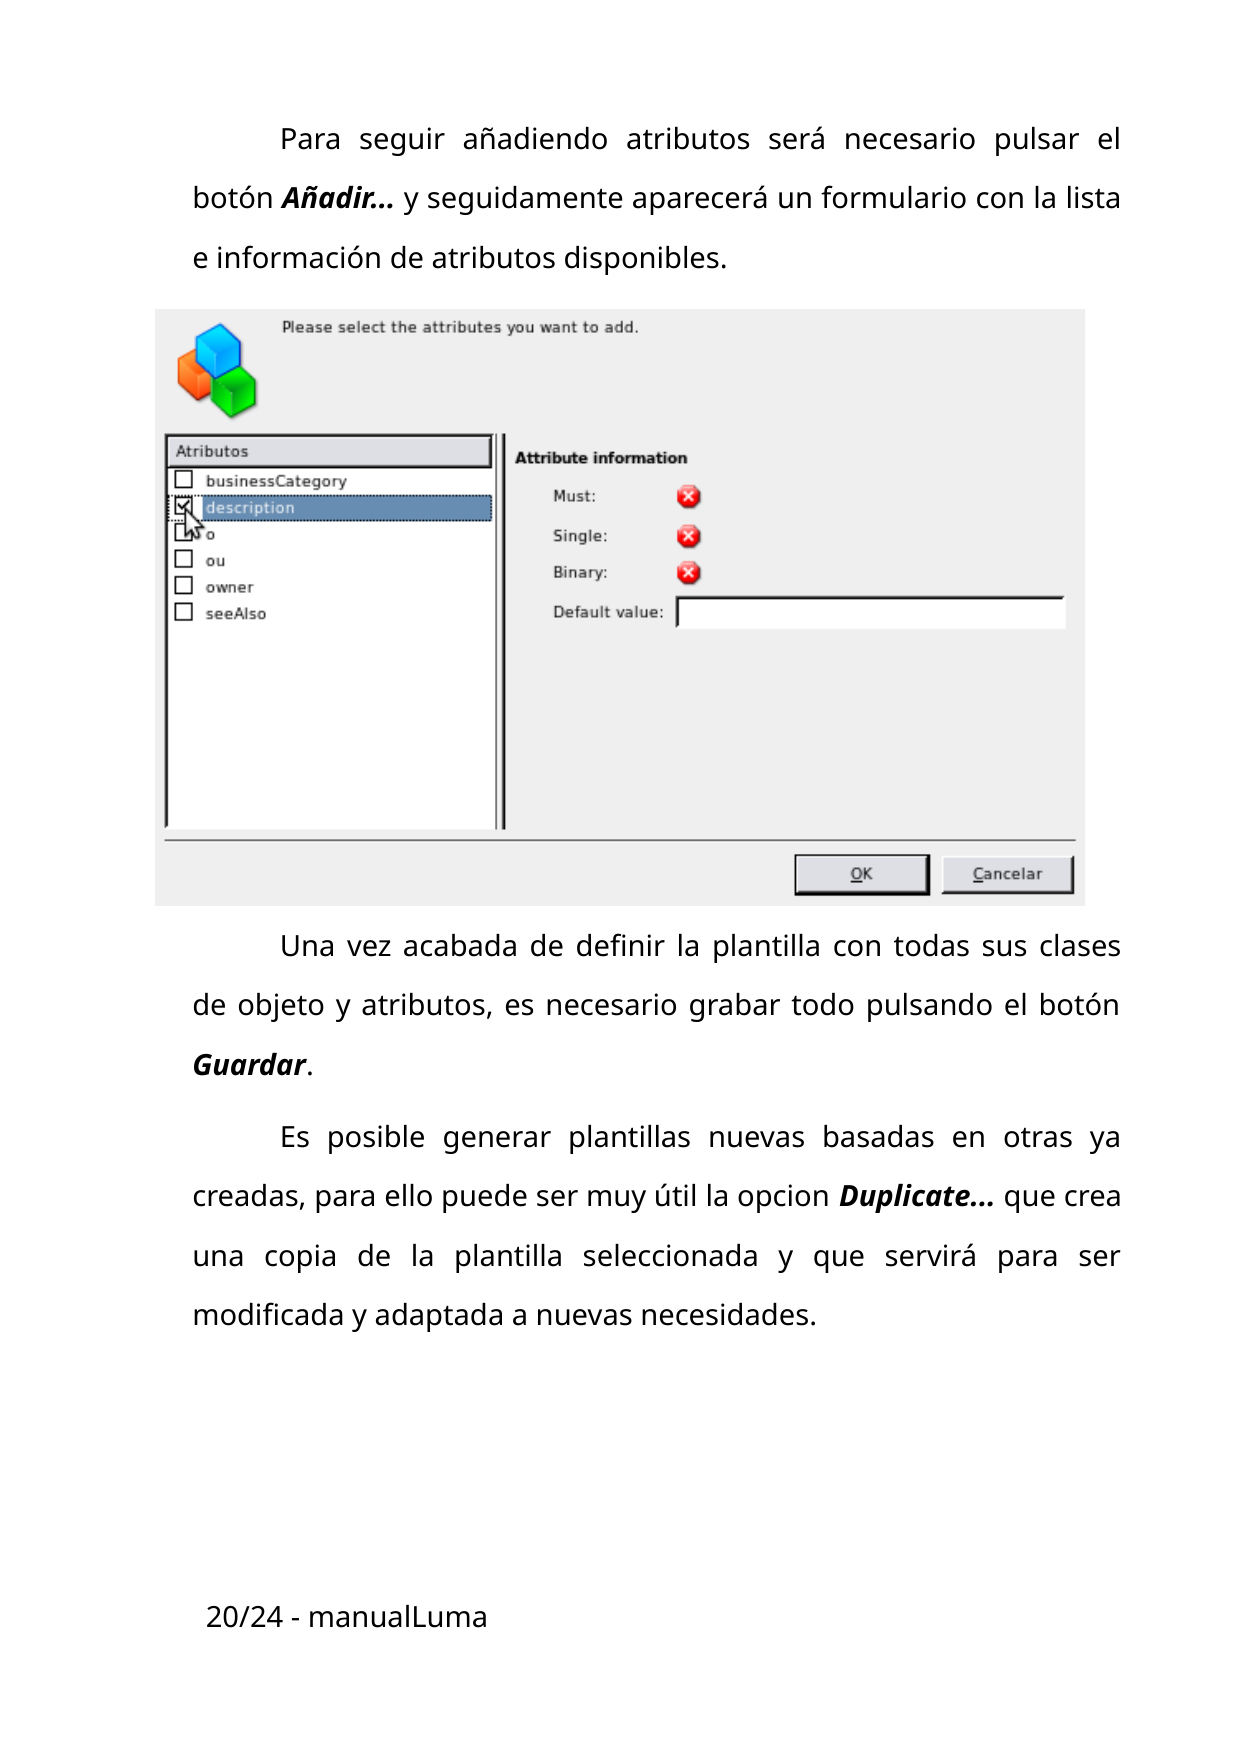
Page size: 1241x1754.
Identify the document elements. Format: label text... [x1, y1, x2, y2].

text Una vez acabada de definir la plantilla con todas sus clases de objeto y atributos, es necesario grabar todo pulsando el botón Guardar. [192, 309, 1122, 1084]
text Para seguir añadiendo atributos será necesario pulsar el botón Añadir... y seguidamente aparecerá un formulario con la lista e información de atributos disponibles. [192, 118, 1122, 277]
picture [155, 309, 1086, 906]
text Es posible generar plantillas nuevas basadas en otras ya creadas, para ello puede ser muy útil la opcion Duplicate... que crea una copia de la plantilla seleccionada y que servirá para ser modificada y adaptada a nuevas necesidades. [192, 1116, 1122, 1334]
